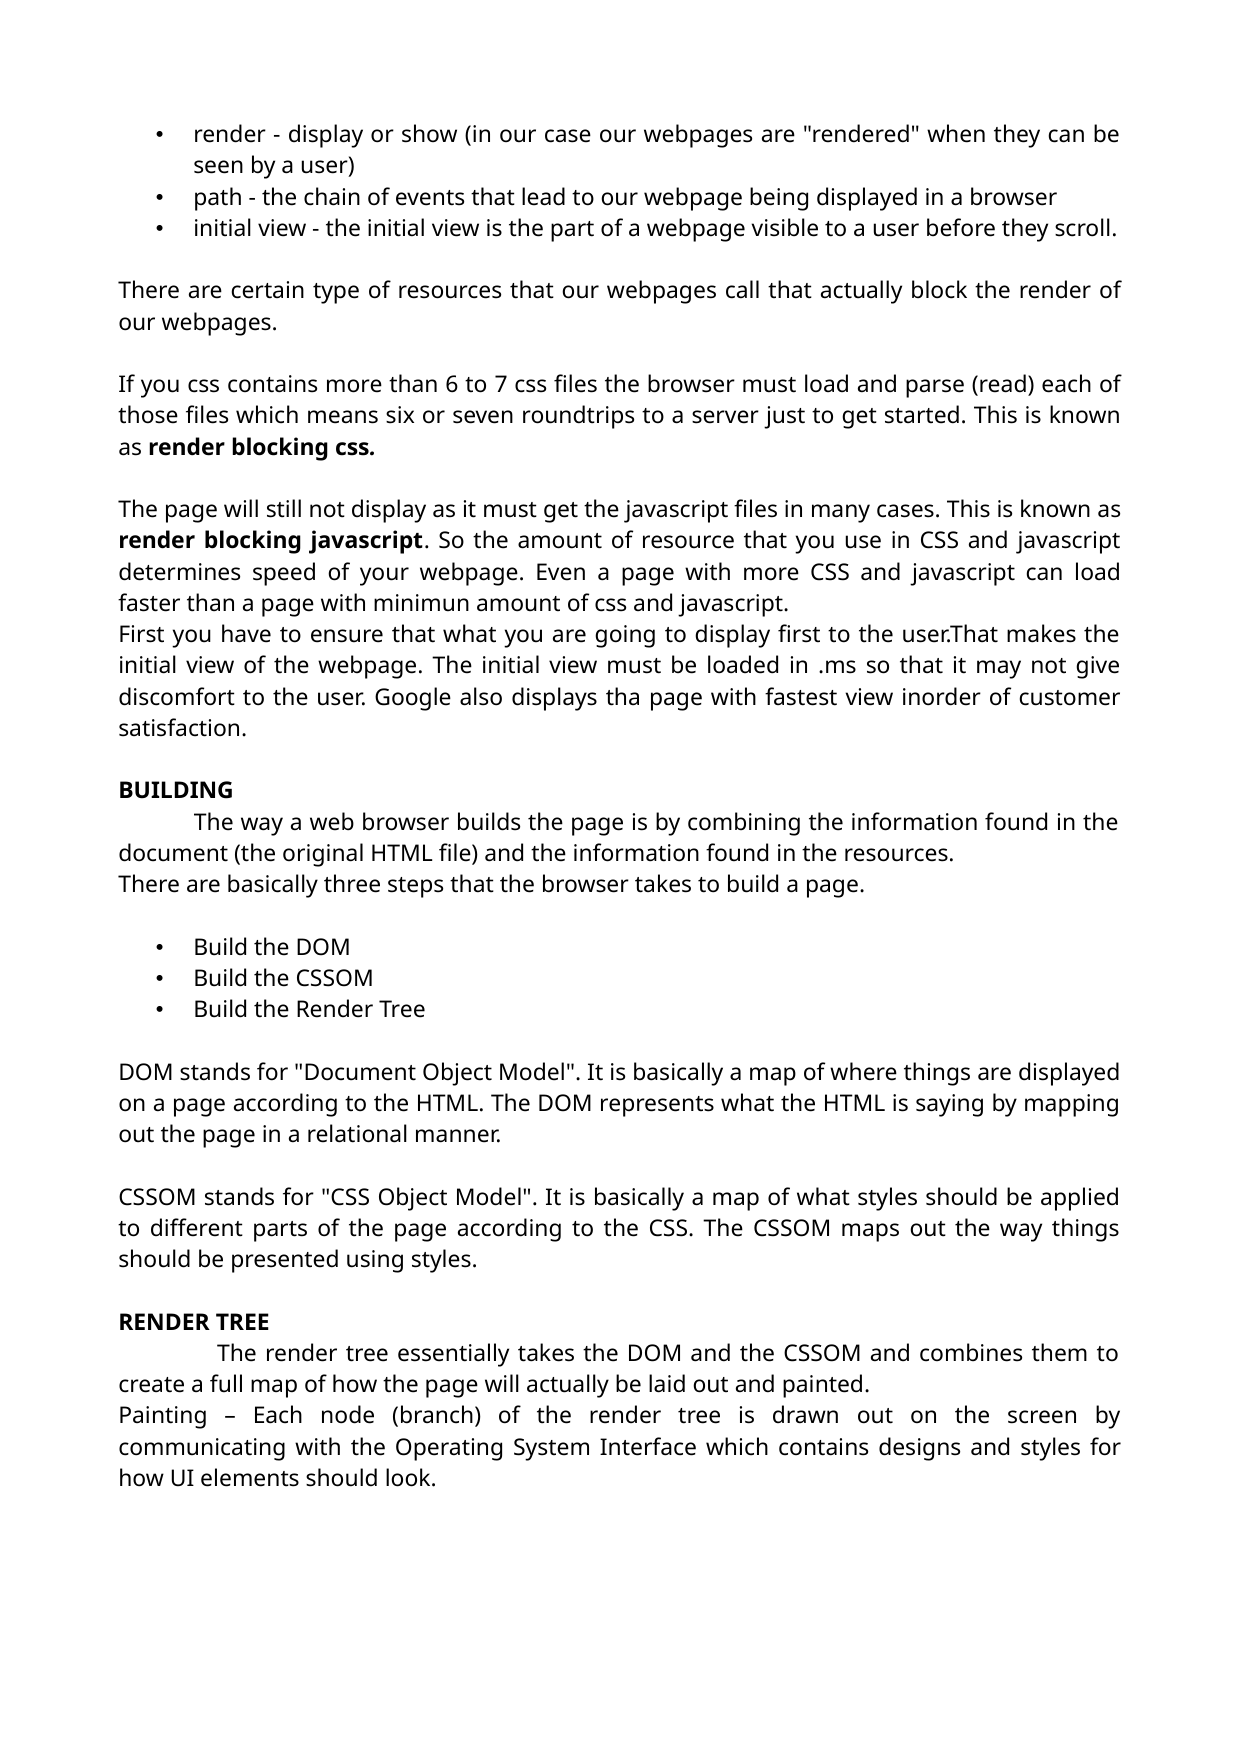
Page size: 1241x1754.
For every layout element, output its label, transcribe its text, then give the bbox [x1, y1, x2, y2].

list initial view - the initial view is the part of a webpage visible to a user before they scroll. [156, 212, 1122, 243]
text CSSOM stands for "CSS Object Model". It is basically a map of what styles should be applied to different parts of the page according to the CSS. The CSSOM maps out the way things should be presented using styles. [118, 1181, 1122, 1274]
text The render tree essentially takes the DOM and the CSSOM and combines them to create a full map of how the page will actually be laid out and painted. [118, 1337, 1122, 1399]
text DOM stands for "Document Object Model". It is basically a map of where things are displayed on a page according to the HTML. The DOM represents what the HTML is saying by mapping out the page in a relational manner. [118, 1056, 1122, 1149]
list Build the DOM [156, 931, 1122, 962]
list Build the CSSOM [156, 962, 1122, 993]
list render - display or show (in our case our webpages are "rendered" when they can be seen by a user) [156, 118, 1122, 181]
text First you have to ensure that what you are going to display first to the user.That makes the initial view of the webpage. The initial view must be loaded in .ms so that it may not give discomfort to the user. Google also displays tha page with fastest view inorder of customer satisfaction. [118, 618, 1122, 743]
text There are basically three steps that the browser takes to build a page. [118, 868, 1122, 899]
text The page will still not display as it must get the javascript files in many cases. This is known as render blocking javascript. So the amount of resource that you use in CSS and javascript determines speed of your webpage. Even a page with more CSS and javascript can load faster than a page with minimun amount of css and javascript. [118, 493, 1122, 618]
text Painting – Each node (branch) of the render tree is drawn out on the screen by communicating with the Operating System Interface which contains designs and styles for how UI elements should look. [118, 1399, 1122, 1493]
text BUILDING [118, 774, 1122, 806]
list path - the chain of events that lead to our webpage being displayed in a browser [156, 181, 1122, 212]
text There are certain type of resources that our webpages call that actually block the render of our webpages. [118, 274, 1122, 337]
text If you css contains more than 6 to 7 css files the browser must load and parse (read) each of those files which means six or seven roundtrips to a server just to get started. This is known as render blocking css. [118, 368, 1122, 462]
text RENDER TREE [118, 1306, 1122, 1337]
text The way a web browser builds the page is by combining the information found in the document (the original HTML file) and the information found in the resources. [118, 806, 1122, 868]
list Build the Render Tree [156, 993, 1122, 1024]
